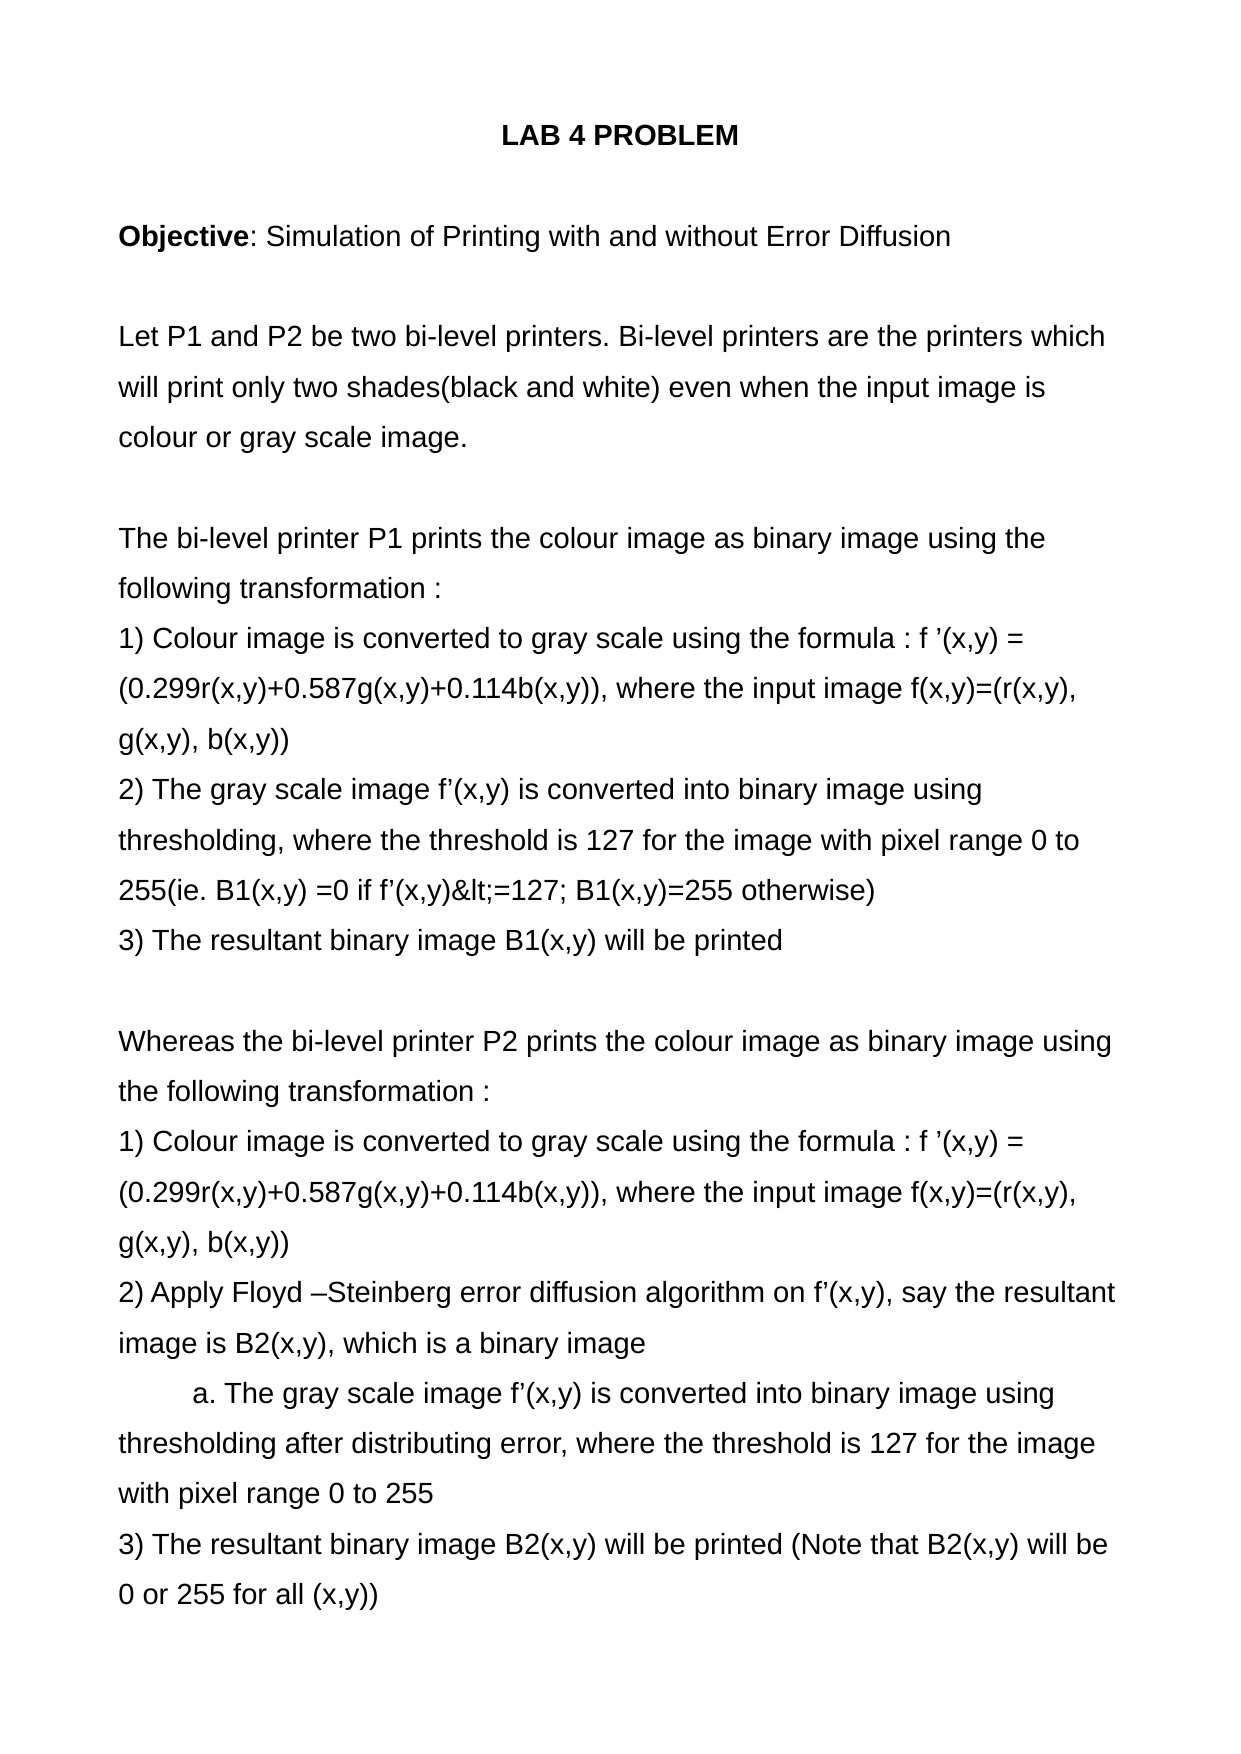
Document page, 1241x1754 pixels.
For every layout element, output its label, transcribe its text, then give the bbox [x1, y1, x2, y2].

text Objective: Simulation of Printing with and without Error Diffusion [118, 219, 1122, 252]
text 1) Colour image is converted to gray scale using the formula : f ’(x,y) = [118, 621, 1122, 655]
text 1) Colour image is converted to gray scale using the formula : f ’(x,y) = (0.299r(x,y)+0.587g(x,y)+0.114b(x,y)), where the input image f(x,y)=(r(x,y), g(x,y), b(x,y)) [118, 1124, 1122, 1258]
text 2) Apply Floyd –Steinberg error diffusion algorithm on f’(x,y), say the resultant image is B2(x,y), which is a binary image [118, 1275, 1122, 1359]
text The bi-level printer P1 prints the colour image as binary image using the following transformation : [118, 521, 1122, 604]
text LAB 4 PROBLEM [118, 118, 1122, 152]
text 2) The gray scale image f’(x,y) is converted into binary image using thresholding, where the threshold is 127 for the image with pixel range 0 to 255(ie. B1(x,y) =0 if f’(x,y)&lt;=127; B1(x,y)=255 otherwise) [118, 772, 1122, 906]
text Let P1 and P2 be two bi-level printers. Bi-level printers are the printers which will print only two shades(black and white) even when the input image is colour or gray scale image. [118, 319, 1122, 453]
text Whereas the bi-level printer P2 prints the colour image as binary image using the following transformation : [118, 1024, 1122, 1108]
text (0.299r(x,y)+0.587g(x,y)+0.114b(x,y)), where the input image f(x,y)=(r(x,y), g(x,y), b(x,y)) [118, 672, 1122, 755]
text 3) The resultant binary image B1(x,y) will be printed [118, 923, 1122, 957]
text 3) The resultant binary image B2(x,y) will be printed (Note that B2(x,y) will be 0 or 255 for all (x,y)) [118, 1527, 1122, 1611]
text a. The gray scale image f’(x,y) is converted into binary image using thresholding after distributing error, where the threshold is 127 for the image with pixel range 0 to 255 [118, 1376, 1122, 1510]
